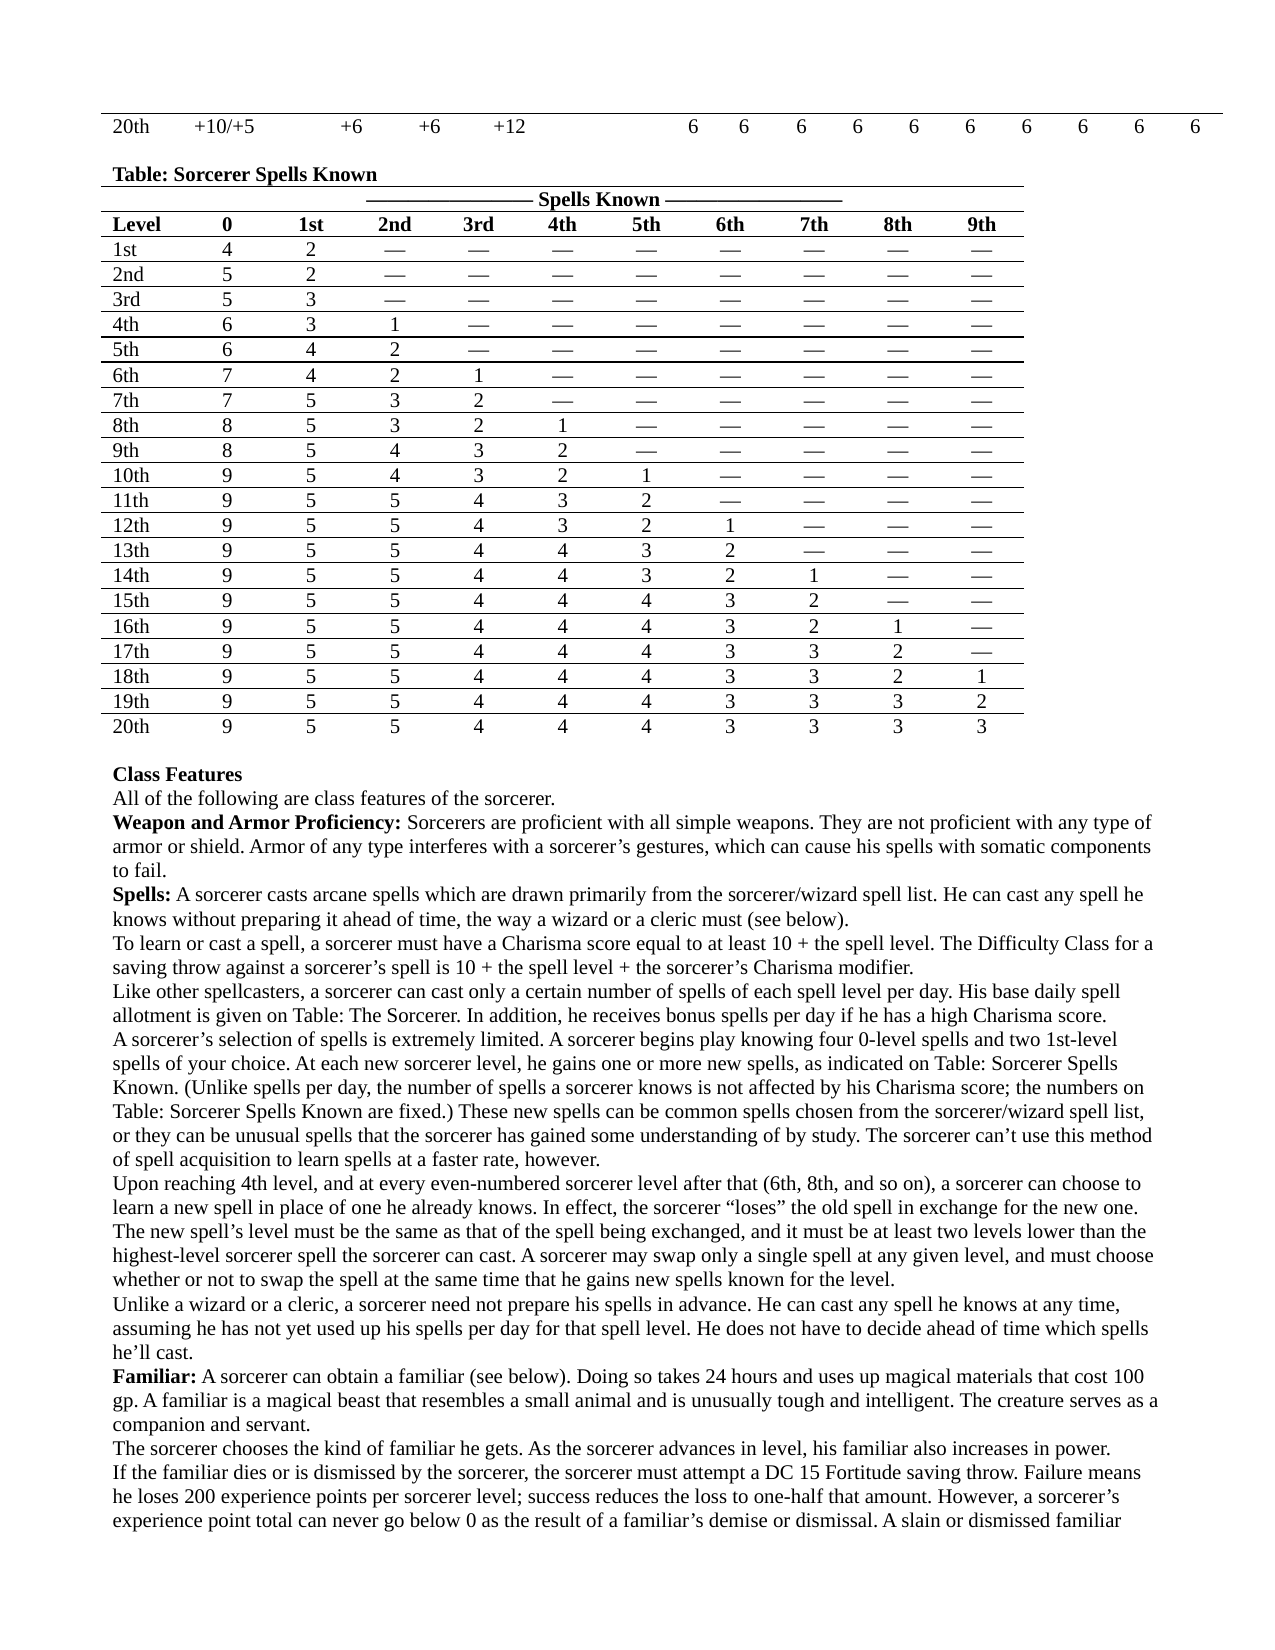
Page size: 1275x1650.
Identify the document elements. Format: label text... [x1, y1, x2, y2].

table_cell 4 [604, 689, 688, 713]
table_cell 2 [353, 338, 437, 361]
table_cell — [520, 262, 604, 286]
table_cell 3 [772, 714, 856, 738]
table_cell 2 [772, 614, 856, 638]
table_cell 9th [940, 212, 1024, 236]
table_cell [559, 114, 671, 138]
table_cell 5 [269, 589, 353, 612]
table_cell 4 [437, 639, 520, 663]
table_cell 5 [269, 388, 353, 412]
table_cell 5th [101, 338, 185, 361]
table_cell — [353, 262, 437, 286]
table_cell 3 [437, 438, 520, 462]
table_cell — [856, 262, 940, 286]
table_cell 4 [520, 664, 604, 688]
table_cell — [520, 312, 604, 336]
table_cell 5 [269, 463, 353, 487]
table_cell 5 [269, 488, 353, 512]
table_cell 3 [940, 714, 1024, 738]
table_cell — [604, 338, 688, 361]
table_cell 4 [437, 563, 520, 587]
table_cell 5 [353, 689, 437, 713]
table_cell 5 [353, 639, 437, 663]
table_cell 9th [101, 438, 185, 462]
table_cell 4 [437, 714, 520, 738]
table_cell [101, 187, 185, 211]
table_cell — [520, 338, 604, 361]
table_cell 9 [185, 689, 269, 713]
table_cell 5 [353, 538, 437, 562]
table_cell — [688, 262, 772, 286]
table_cell — [772, 538, 856, 562]
table_cell — [940, 639, 1024, 663]
table_cell — [772, 463, 856, 487]
table_cell 6 [829, 114, 886, 138]
table_cell 16th [101, 614, 185, 638]
table_cell 1st [101, 237, 185, 261]
text Weapon and Armor Proficiency: Sorcerers are proficient with all simple weapons. They are not proficient with any type of armor or shield. Armor of any type interferes with a sorcerer’s gestures, which can cause his spells with somatic components to fail. [112, 810, 1162, 882]
table_cell 6 [671, 114, 715, 138]
table_cell — [940, 488, 1024, 512]
table_cell 14th [101, 563, 185, 587]
table_cell — [772, 338, 856, 361]
table_cell 1 [604, 463, 688, 487]
table_cell +10/+5 [183, 114, 329, 138]
table_cell — [437, 312, 520, 336]
table_cell 4 [437, 488, 520, 512]
text Spells: A sorcerer casts arcane spells which are drawn primarily from the sorcerer/wizard spell list. He can cast any spell he knows without preparing it ahead of time, the way a wizard or a cleric must (see below). [112, 882, 1162, 931]
table_cell 5 [353, 664, 437, 688]
table_cell — [856, 438, 940, 462]
table_cell 1 [437, 363, 520, 387]
table_cell 3 [520, 513, 604, 537]
table_cell 6 [1111, 114, 1167, 138]
table_cell — [940, 312, 1024, 336]
table_cell — [856, 237, 940, 261]
table_cell 5 [353, 614, 437, 638]
table_cell 6 [1055, 114, 1111, 138]
table_cell — [940, 363, 1024, 387]
table_cell 2 [940, 689, 1024, 713]
table_cell — [940, 413, 1024, 437]
table_cell — [856, 563, 940, 587]
table_cell 6 [185, 312, 269, 336]
table_cell 4 [520, 614, 604, 638]
table_cell Level [101, 212, 185, 236]
text The sorcerer chooses the kind of familiar he gets. As the sorcerer advances in level, his familiar also increases in power. [112, 1436, 1162, 1460]
table_cell +6 [407, 114, 482, 138]
table_cell — [604, 438, 688, 462]
table_cell — [688, 237, 772, 261]
table_cell 9 [185, 563, 269, 587]
table_cell — [856, 363, 940, 387]
table_cell — [604, 262, 688, 286]
table_cell — [604, 413, 688, 437]
table_cell 6 [942, 114, 998, 138]
table_cell — [772, 262, 856, 286]
table_cell 9 [185, 488, 269, 512]
text All of the following are class features of the sorcerer. [112, 786, 1162, 810]
table_cell 4 [604, 664, 688, 688]
table_cell — [856, 312, 940, 336]
table_cell — [856, 287, 940, 311]
table_cell 3 [772, 664, 856, 688]
table_cell 9 [185, 714, 269, 738]
table_cell 13th [101, 538, 185, 562]
table_cell 1st [269, 212, 353, 236]
table_cell 9 [185, 513, 269, 537]
table_cell 3 [604, 538, 688, 562]
table_cell 2nd [353, 212, 437, 236]
table_cell 4 [604, 714, 688, 738]
table_cell 8th [101, 413, 185, 437]
table_cell 6 [185, 338, 269, 361]
table_cell — [688, 463, 772, 487]
table_cell — [353, 287, 437, 311]
table_cell 7th [772, 212, 856, 236]
table_cell 8 [185, 413, 269, 437]
table_cell 2 [604, 488, 688, 512]
table_cell — [772, 513, 856, 537]
table_cell — [688, 488, 772, 512]
table_cell 7 [185, 388, 269, 412]
table_header Table: Sorcerer Spells Known [101, 162, 1024, 186]
table_cell 4 [604, 639, 688, 663]
table_cell 5 [269, 714, 353, 738]
table_cell 5 [269, 513, 353, 537]
table_cell — [940, 563, 1024, 587]
table_cell 1 [353, 312, 437, 336]
text Like other spellcasters, a sorcerer can cast only a certain number of spells of each spell level per day. His base daily spell allotment is given on Table: The Sorcerer. In addition, he receives bonus spells per day if he has a high Charisma score. [112, 979, 1162, 1027]
table_cell — [520, 237, 604, 261]
table_cell 5 [353, 714, 437, 738]
table_cell 2 [353, 363, 437, 387]
table_cell 3rd [101, 287, 185, 311]
table_cell +6 [329, 114, 407, 138]
table_cell — [772, 438, 856, 462]
table_cell — [437, 287, 520, 311]
table_cell 4 [604, 614, 688, 638]
table_cell 6 [1167, 114, 1223, 138]
table_cell 5th [604, 212, 688, 236]
table_cell — [940, 463, 1024, 487]
text Familiar: A sorcerer can obtain a familiar (see below). Doing so takes 24 hours and uses up magical materials that cost 100 gp. A familiar is a magical beast that resembles a small animal and is unusually tough and intelligent. The creature serves as a companion and servant. [112, 1364, 1162, 1436]
table_cell — [604, 287, 688, 311]
table_cell 3 [856, 714, 940, 738]
table_cell 3 [772, 689, 856, 713]
table_cell 3 [604, 563, 688, 587]
table_cell 18th [101, 664, 185, 688]
table_cell 3 [772, 639, 856, 663]
table_cell — [772, 413, 856, 437]
table_cell 7 [185, 363, 269, 387]
table_cell 3 [688, 589, 772, 612]
table_cell 4 [437, 513, 520, 537]
table_cell 4 [437, 664, 520, 688]
table_cell 5 [269, 563, 353, 587]
table_cell 2 [437, 388, 520, 412]
table_cell 5 [269, 438, 353, 462]
table_cell 1 [856, 614, 940, 638]
table_cell 4 [269, 338, 353, 361]
table_cell — [688, 338, 772, 361]
table_cell 3rd [437, 212, 520, 236]
table_cell 4 [520, 639, 604, 663]
table_cell — [940, 388, 1024, 412]
table_cell — [520, 388, 604, 412]
table_cell 2 [856, 664, 940, 688]
table_cell 5 [269, 614, 353, 638]
table_cell — [772, 363, 856, 387]
table_cell 11th [101, 488, 185, 512]
table_cell — [604, 363, 688, 387]
table_cell 1 [520, 413, 604, 437]
table_cell 12th [101, 513, 185, 537]
table_cell 2 [520, 438, 604, 462]
table_cell — [520, 287, 604, 311]
table_cell — [772, 312, 856, 336]
table_cell — [940, 438, 1024, 462]
table_cell 1 [772, 563, 856, 587]
table_cell — [688, 363, 772, 387]
table_cell — [520, 363, 604, 387]
table_cell — [940, 538, 1024, 562]
table_cell 4 [437, 589, 520, 612]
table_cell — [604, 237, 688, 261]
table_cell — [940, 338, 1024, 361]
table_cell 5 [269, 689, 353, 713]
table_cell 6th [101, 363, 185, 387]
table_cell 3 [688, 689, 772, 713]
table_cell — [604, 312, 688, 336]
table_cell 2nd [101, 262, 185, 286]
table_cell — [353, 237, 437, 261]
table_cell 19th [101, 689, 185, 713]
text Unlike a wizard or a cleric, a sorcerer need not prepare his spells in advance. He can cast any spell he knows at any time, assuming he has not yet used up his spells per day for that spell level. He does not have to decide ahead of time which spells he’ll cast. [112, 1291, 1162, 1364]
table_cell 2 [688, 538, 772, 562]
table_cell 4 [520, 689, 604, 713]
table_cell 2 [856, 639, 940, 663]
table_cell 9 [185, 664, 269, 688]
table_cell — [940, 589, 1024, 612]
table_cell 5 [185, 287, 269, 311]
table_cell 1 [940, 664, 1024, 688]
table_cell 3 [688, 714, 772, 738]
table_cell 8 [185, 438, 269, 462]
table_cell — [856, 338, 940, 361]
table_cell 6 [773, 114, 829, 138]
table_cell 4 [520, 714, 604, 738]
table_cell 2 [604, 513, 688, 537]
table_cell 17th [101, 639, 185, 663]
table_cell 4 [185, 237, 269, 261]
table_cell — [856, 589, 940, 612]
table_cell 9 [185, 614, 269, 638]
table_cell — [604, 388, 688, 412]
table_cell — [437, 262, 520, 286]
table_cell 4th [520, 212, 604, 236]
table_cell — [772, 287, 856, 311]
table_cell 3 [688, 639, 772, 663]
table_cell 2 [688, 563, 772, 587]
table_cell 9 [185, 538, 269, 562]
table_cell 5 [269, 538, 353, 562]
table_cell 8th [856, 212, 940, 236]
table_cell 3 [688, 664, 772, 688]
table_cell 5 [269, 413, 353, 437]
table_cell 5 [353, 488, 437, 512]
table_cell 15th [101, 589, 185, 612]
table_cell — [772, 388, 856, 412]
table_cell — [856, 388, 940, 412]
table_cell 2 [437, 413, 520, 437]
table_cell 5 [353, 589, 437, 612]
text Upon reaching 4th level, and at every even-numbered sorcerer level after that (6th, 8th, and so on), a sorcerer can choose to learn a new spell in place of one he already knows. In effect, the sorcerer “loses” the old spell in exchange for the new one. The new spell’s level must be the same as that of the spell being exchanged, and it must be at least two levels lower than the highest-level sorcerer spell the sorcerer can cast. A sorcerer may swap only a single spell at any given level, and must choose whether or not to swap the spell at the same time that he gains new spells known for the level. [112, 1171, 1162, 1291]
text A sorcerer’s selection of spells is extremely limited. A sorcerer begins play knowing four 0-level spells and two 1st-level spells of your choice. At each new sorcerer level, he gains one or more new spells, as indicated on Table: Sorcerer Spells Known. (Unlike spells per day, the number of spells a sorcerer knows is not affected by his Charisma score; the numbers on Table: Sorcerer Spells Known are fixed.) These new spells can be common spells chosen from the sorcerer/wizard spell list, or they can be unusual spells that the sorcerer has gained some understanding of by study. The sorcerer can’t use this method of spell acquisition to learn spells at a faster rate, however. [112, 1027, 1162, 1171]
table_cell 3 [353, 388, 437, 412]
table_cell — [437, 338, 520, 361]
table_cell 0 [185, 212, 269, 236]
table_cell 3 [688, 614, 772, 638]
table_cell ———————— Spells Known —–——————— [185, 187, 1024, 211]
table_cell — [437, 237, 520, 261]
table_cell 6th [688, 212, 772, 236]
table_cell — [688, 312, 772, 336]
table_cell 5 [269, 664, 353, 688]
table_cell 4th [101, 312, 185, 336]
subtitle Class Features [112, 762, 1162, 786]
table_cell 2 [269, 262, 353, 286]
table_cell 4 [604, 589, 688, 612]
table_cell 20th [101, 714, 185, 738]
table_cell 6 [715, 114, 773, 138]
table_cell 4 [353, 463, 437, 487]
table_cell 4 [353, 438, 437, 462]
table_cell 5 [353, 563, 437, 587]
text If the familiar dies or is dismissed by the sorcerer, the sorcerer must attempt a DC 15 Fortitude saving throw. Failure means he loses 200 experience points per sorcerer level; success reduces the loss to one-half that amount. However, a sorcerer’s experience point total can never go below 0 as the result of a familiar’s demise or dismissal. A slain or dismissed familiar [112, 1460, 1162, 1532]
table_cell 3 [353, 413, 437, 437]
text To learn or cast a spell, a sorcerer must have a Charisma score equal to at least 10 + the spell level. The Difficulty Class for a saving throw against a sorcerer’s spell is 10 + the spell level + the sorcerer’s Charisma modifier. [112, 931, 1162, 979]
table_cell — [940, 513, 1024, 537]
table_cell 20th [101, 114, 183, 138]
table_cell — [772, 237, 856, 261]
table_cell — [940, 237, 1024, 261]
table_cell — [856, 488, 940, 512]
table_cell 2 [772, 589, 856, 612]
table_cell 10th [101, 463, 185, 487]
table_cell 3 [437, 463, 520, 487]
table_cell — [688, 438, 772, 462]
table_cell 4 [520, 563, 604, 587]
table_cell 3 [856, 689, 940, 713]
table_cell — [940, 262, 1024, 286]
table_cell 4 [520, 538, 604, 562]
table_cell — [688, 388, 772, 412]
table_cell — [688, 287, 772, 311]
table_cell 5 [353, 513, 437, 537]
table_cell 5 [185, 262, 269, 286]
table_cell 4 [437, 689, 520, 713]
table_cell 9 [185, 463, 269, 487]
table_cell 4 [437, 538, 520, 562]
table_cell 5 [269, 639, 353, 663]
table_cell — [940, 287, 1024, 311]
table_cell 4 [437, 614, 520, 638]
table_cell 9 [185, 589, 269, 612]
table_cell 4 [520, 589, 604, 612]
table_cell 7th [101, 388, 185, 412]
table_cell 3 [520, 488, 604, 512]
table_cell 3 [269, 287, 353, 311]
table_cell — [856, 513, 940, 537]
table_cell — [688, 413, 772, 437]
table_cell — [856, 463, 940, 487]
table_cell 2 [520, 463, 604, 487]
table_cell 4 [269, 363, 353, 387]
table_cell 2 [269, 237, 353, 261]
table_cell 3 [269, 312, 353, 336]
table_cell — [772, 488, 856, 512]
table_cell +12 [482, 114, 559, 138]
table_cell 6 [886, 114, 942, 138]
table_cell — [856, 413, 940, 437]
table_cell 1 [688, 513, 772, 537]
table_cell 6 [998, 114, 1055, 138]
table_cell — [856, 538, 940, 562]
table_cell — [940, 614, 1024, 638]
table_cell 9 [185, 639, 269, 663]
